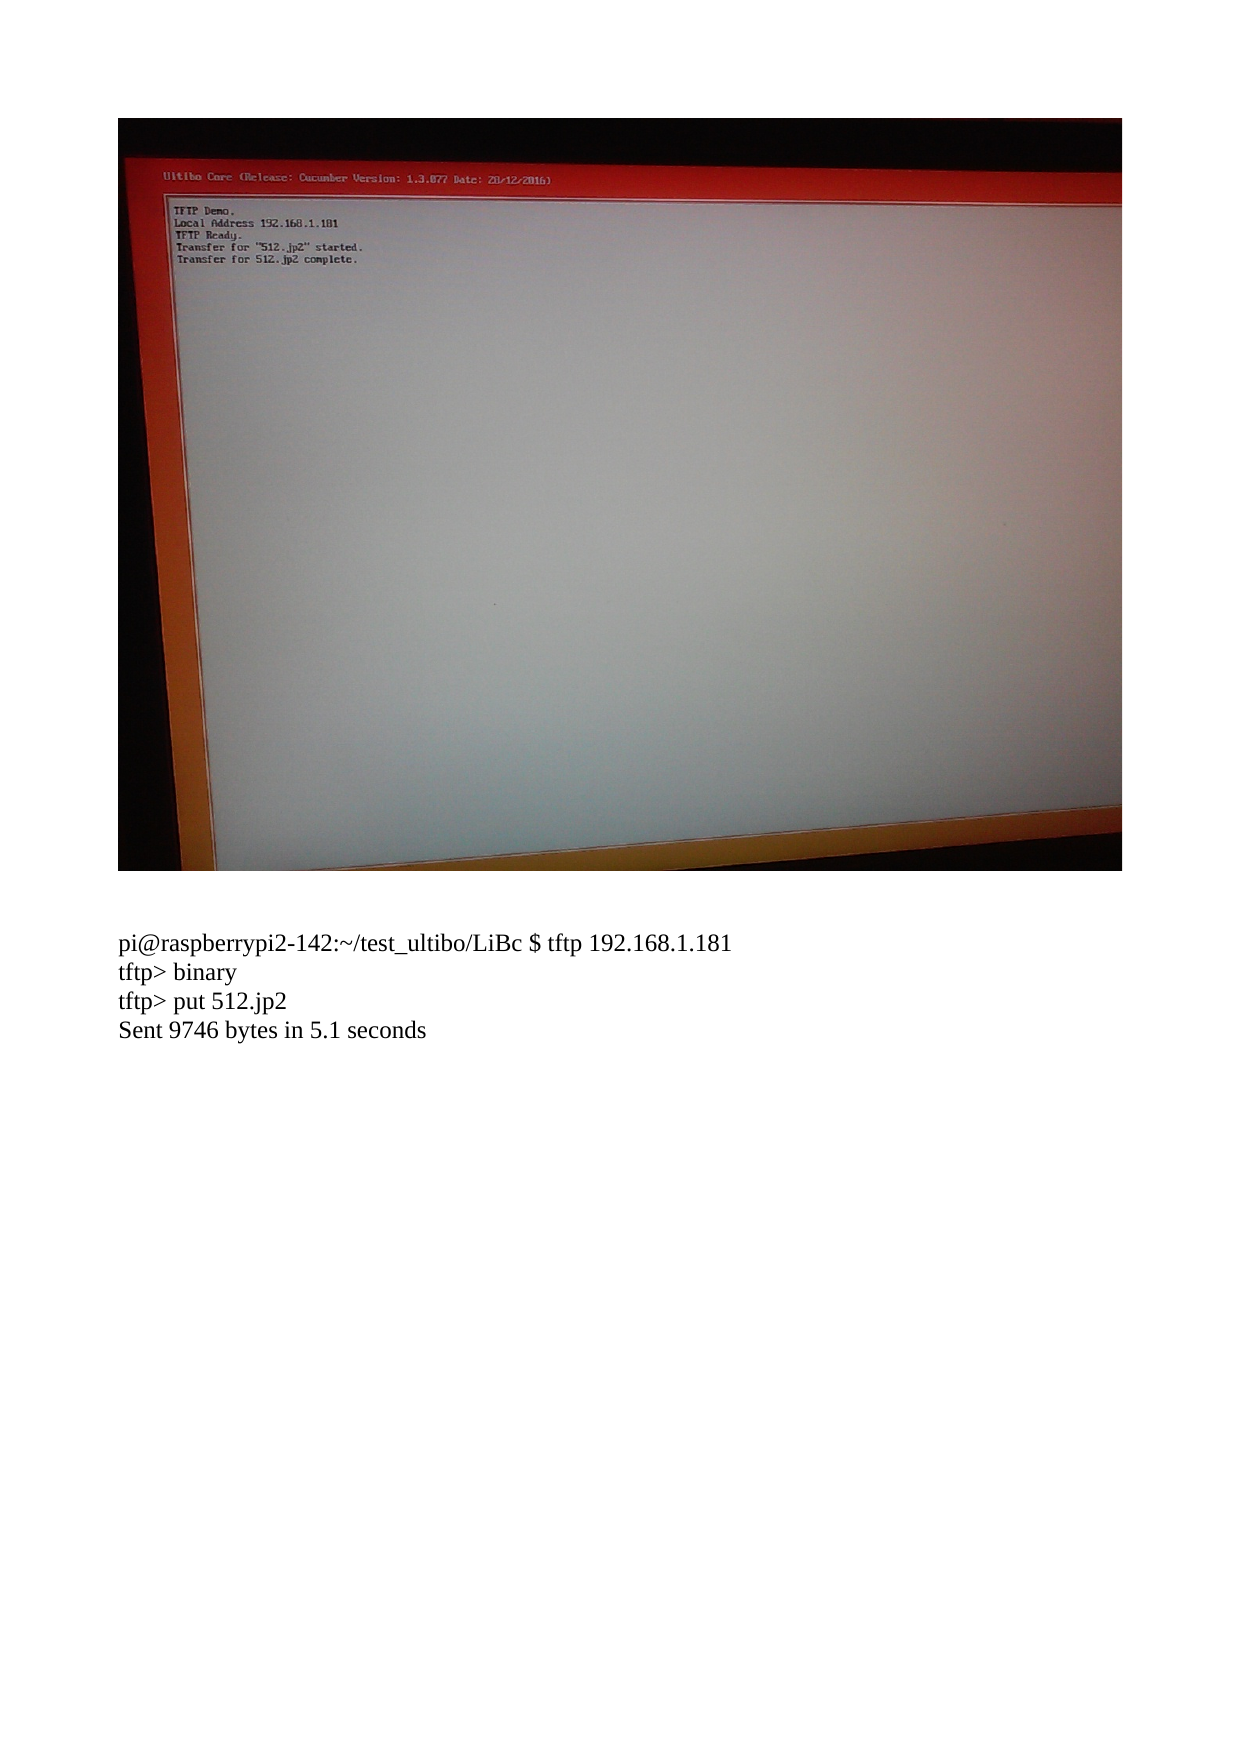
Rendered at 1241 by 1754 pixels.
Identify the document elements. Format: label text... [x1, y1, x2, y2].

text Sent 9746 bytes in 5.1 seconds [118, 1015, 1122, 1043]
text pi@raspberrypi2-142:~/test_ultibo/LiBc $ tftp 192.168.1.181 [118, 928, 1122, 957]
picture [118, 118, 1123, 871]
text tftp> binary [118, 957, 1122, 986]
text tftp> put 512.jp2 [118, 986, 1122, 1015]
